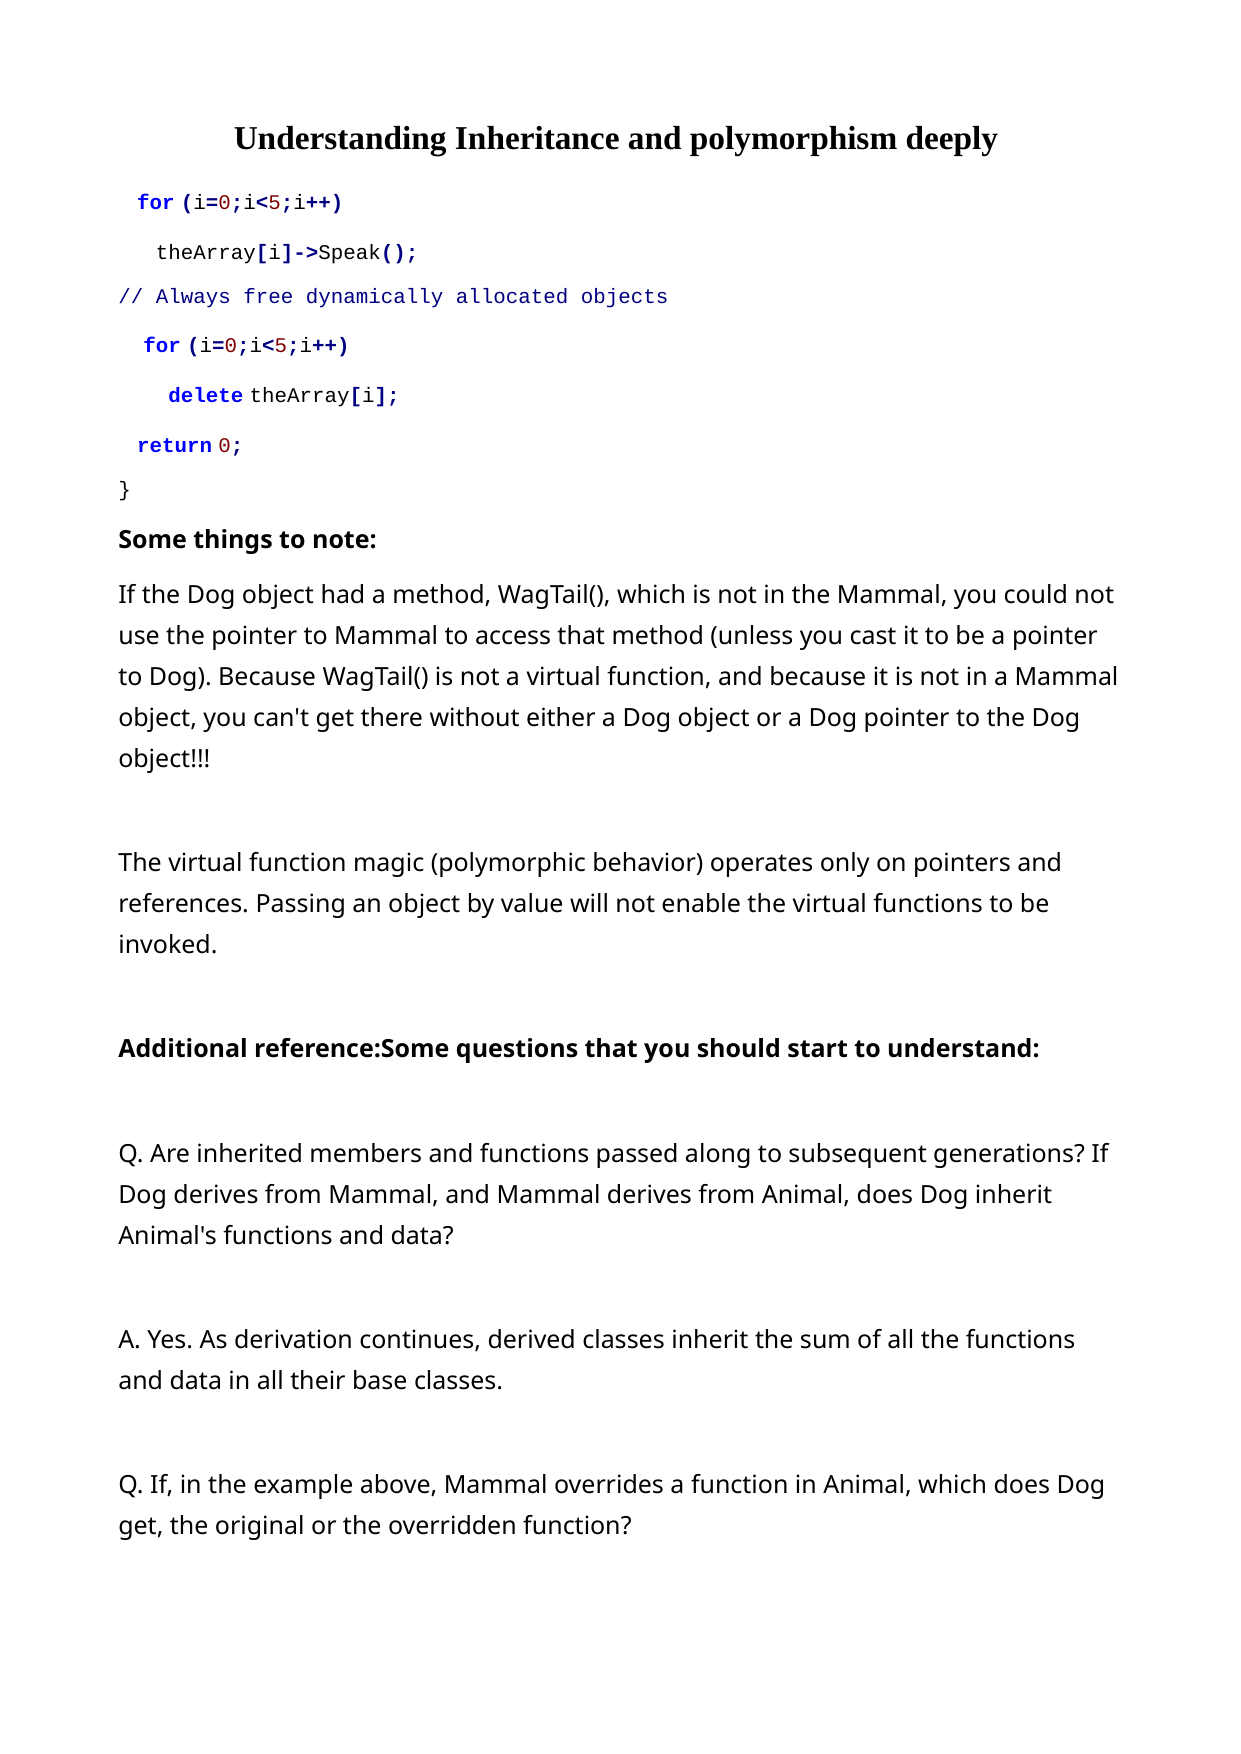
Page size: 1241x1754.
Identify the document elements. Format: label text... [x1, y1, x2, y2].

text } [118, 479, 1122, 502]
text A. Yes. As derivation continues, derived classes inherit the sum of all the functions and data in all their base classes. [118, 1322, 1122, 1397]
text // Always free dynamically allocated objects [118, 286, 1122, 309]
text for (i=0;i<5;i++) [118, 329, 1122, 358]
text return 0; [118, 429, 1122, 458]
text If the Dog object had a method, WagTail(), which is not in the Mammal, you could not use the pointer to Mammal to access that method (unless you cast it to be a pointer to Dog). Because WagTail() is not a virtual function, and because it is not in a Mammal object, you can't get there without either a Dog object or a Dog pointer to the Dog object!!! [118, 577, 1122, 774]
text delete theArray[i]; [118, 379, 1122, 408]
text Q. If, in the example above, Mammal overrides a function in Animal, which does Dog get, the original or the overridden function? [118, 1467, 1122, 1542]
text for (i=0;i<5;i++) [118, 186, 1122, 216]
text The virtual function magic (polymorphic behavior) operates only on pointers and references. Passing an object by value will not enable the virtual functions to be invoked. [118, 845, 1122, 961]
text Additional reference:Some questions that you should start to understand: [118, 1031, 1122, 1065]
text Some things to note: [118, 522, 1122, 556]
text Q. Are inherited members and functions passed along to subsequent generations? If Dog derives from Mammal, and Mammal derives from Animal, does Dog inherit Animal's functions and data? [118, 1136, 1122, 1251]
text theArray[i]->Speak(); [118, 236, 1122, 266]
